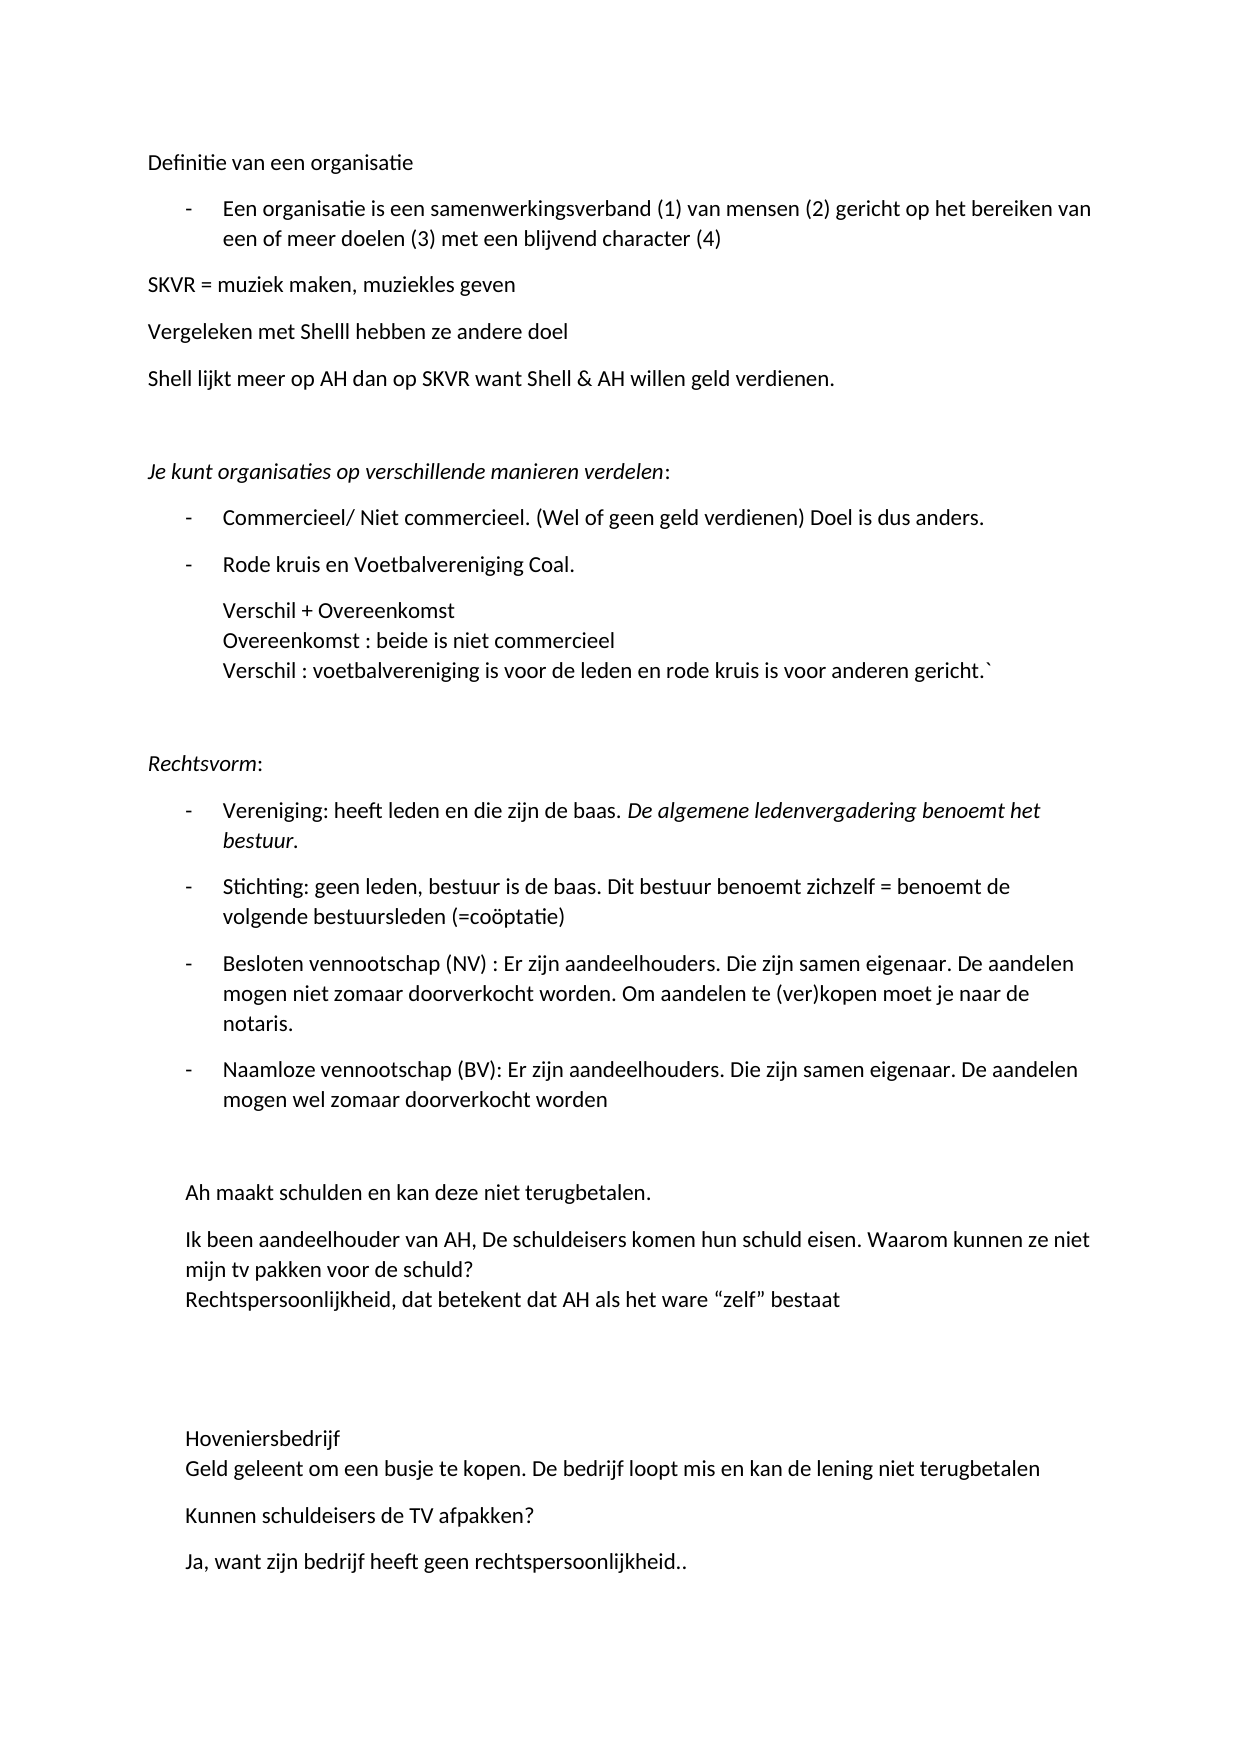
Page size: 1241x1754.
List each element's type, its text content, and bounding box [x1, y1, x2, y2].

text Vergeleken met Shelll hebben ze andere doel [148, 317, 1093, 345]
text Ja, want zijn bedrijf heeft geen rechtspersoonlijkheid.. [185, 1547, 1093, 1575]
text Verschil + Overeenkomst Overeenkomst : beide is niet commercieel Verschil : voetbalvereniging is voor de leden en rode kruis is voor anderen gericht.` [223, 597, 1093, 684]
text Ik been aandeelhouder van AH, De schuldeisers komen hun schuld eisen. Waarom kunnen ze niet mijn tv pakken voor de schuld? Rechtspersoonlijkheid, dat betekent dat AH als het ware “zelf” bestaat [185, 1225, 1093, 1313]
list Een organisatie is een samenwerkingsverband (1) van mensen (2) gericht op het bereiken van een of meer doelen (3) met een blijvend character (4) [185, 194, 1093, 252]
list Stichting: geen leden, bestuur is de baas. Dit bestuur benoemt zichzelf = benoemt de volgende bestuursleden (=coöptatie) [185, 872, 1093, 930]
text Hoveniersbedrijf Geld geleent om een busje te kopen. De bedrijf loopt mis en kan de lening niet terugbetalen [185, 1424, 1093, 1482]
text Rechtsvorm: [148, 749, 1093, 777]
text Kunnen schuldeisers de TV afpakken? [185, 1501, 1093, 1529]
list Vereniging: heeft leden en die zijn de baas. De algemene ledenvergadering benoemt het bestuur. [185, 796, 1093, 854]
text Je kunt organisaties op verschillende manieren verdelen: [148, 457, 1093, 485]
text Shell lijkt meer op AH dan op SKVR want Shell & AH willen geld verdienen. [148, 364, 1093, 392]
list Naamloze vennootschap (BV): Er zijn aandeelhouders. Die zijn samen eigenaar. De aandelen mogen wel zomaar doorverkocht worden [185, 1055, 1093, 1113]
list Commercieel/ Niet commercieel. (Wel of geen geld verdienen) Doel is dus anders. [185, 503, 1093, 531]
text Ah maakt schulden en kan deze niet terugbetalen. [185, 1178, 1093, 1206]
text SKVR = muziek maken, muziekles geven [148, 271, 1093, 299]
list Rode kruis en Voetbalvereniging Coal. [185, 550, 1093, 578]
list Besloten vennootschap (NV) : Er zijn aandeelhouders. Die zijn samen eigenaar. De aandelen mogen niet zomaar doorverkocht worden. Om aandelen te (ver)kopen moet je naar de notaris. [185, 949, 1093, 1037]
text Definitie van een organisatie [148, 148, 1093, 176]
